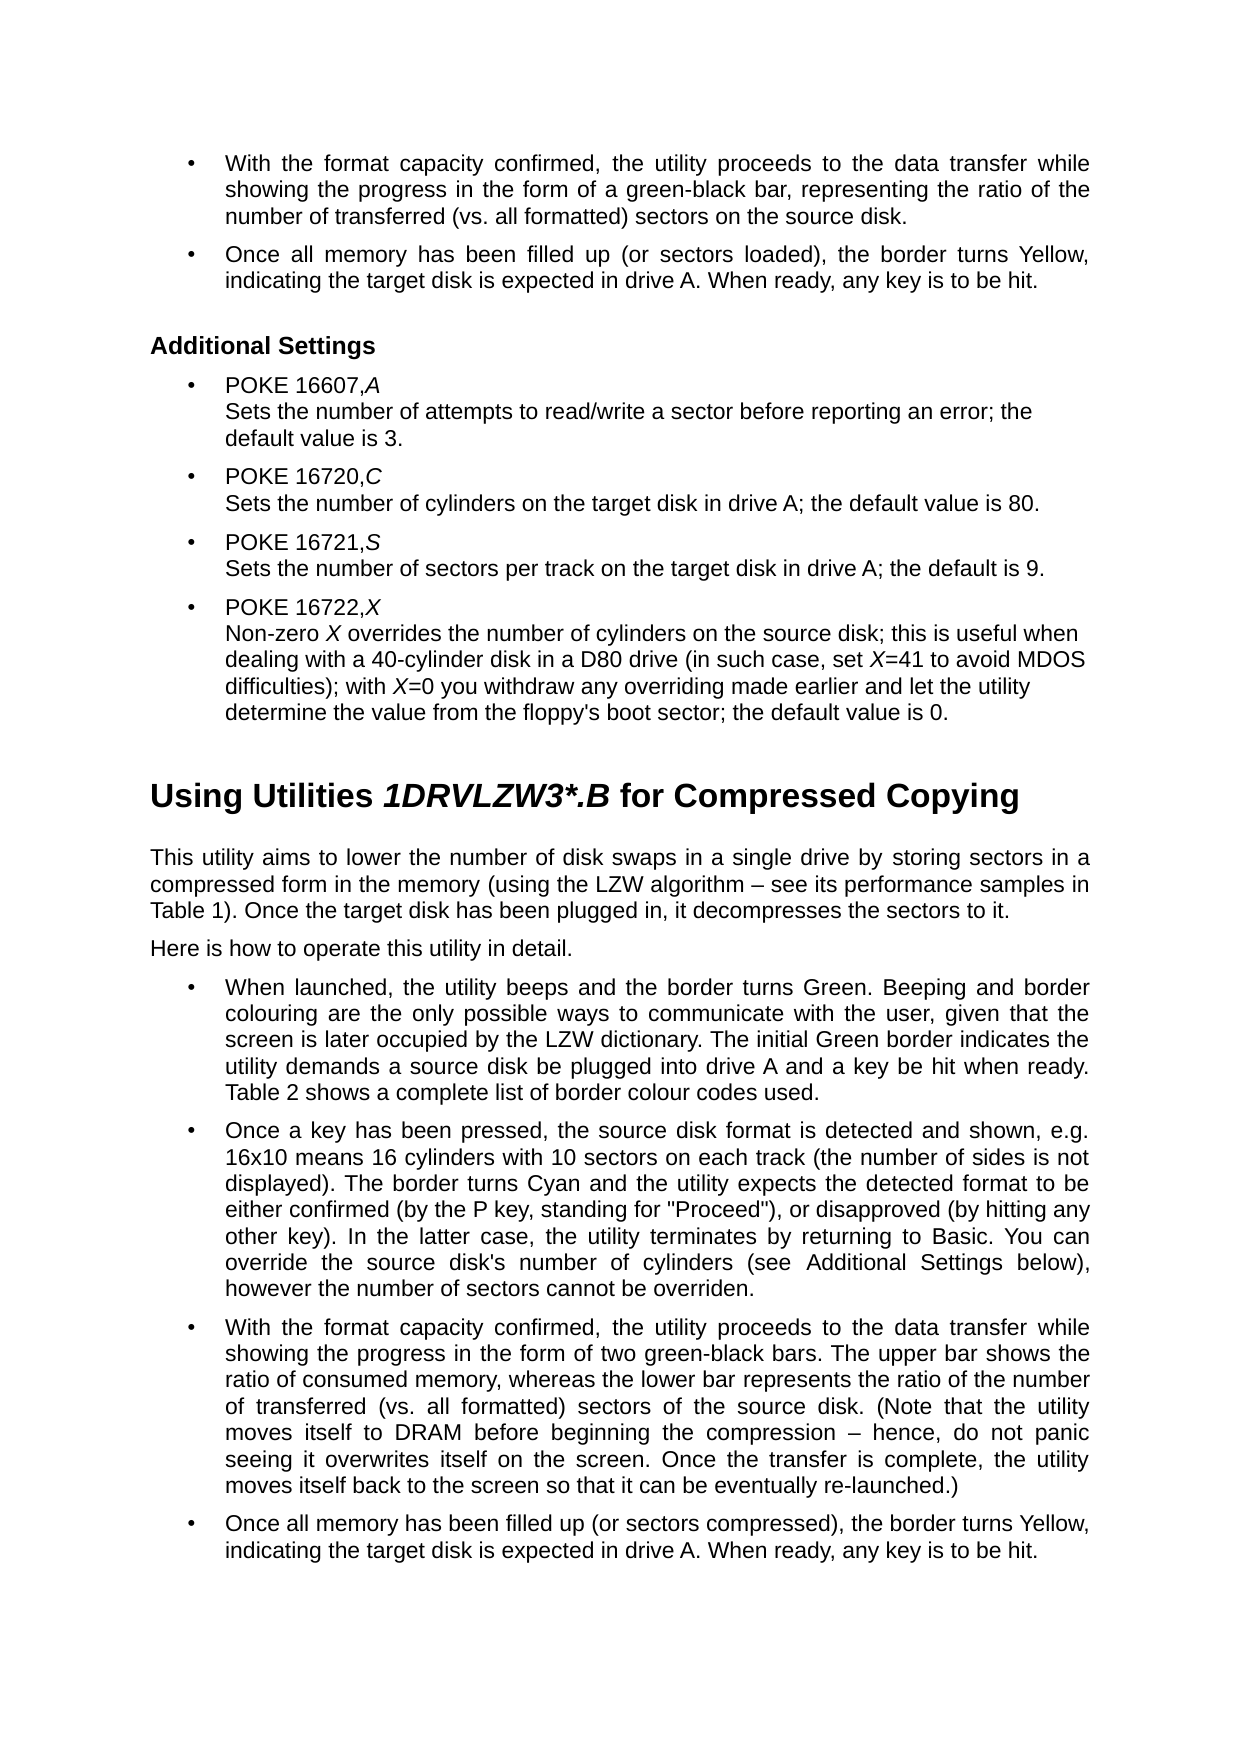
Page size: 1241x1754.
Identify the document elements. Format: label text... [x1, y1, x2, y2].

subtitle Additional Settings [150, 331, 1091, 359]
list POKE 16721,S Sets the number of sectors per track on the target disk in drive A; the default is 9. [187, 528, 1091, 581]
list Once all memory has been filled up (or sectors compressed), the border turns Yellow, indicating the target disk is expected in drive A. When ready, any key is to be hit. [187, 1510, 1091, 1563]
text Here is how to operate this utility in detail. [150, 935, 1091, 962]
list POKE 16720,C Sets the number of cylinders on the target disk in drive A; the default value is 80. [187, 463, 1091, 516]
list With the format capacity confirmed, the utility proceeds to the data transfer while showing the progress in the form of a green-black bar, representing the ratio of the number of transferred (vs. all formatted) sectors on the source disk. [187, 150, 1091, 229]
subtitle Using Utilities 1DRVLZW3*.B for Compressed Copying [150, 776, 1091, 814]
list With the format capacity confirmed, the utility proceeds to the data transfer while showing the progress in the form of two green-black bars. The upper bar shows the ratio of consumed memory, whereas the lower bar represents the ratio of the number of transferred (vs. all formatted) sectors of the source disk. (Note that the utility moves itself to DRAM before beginning the compression – hence, do not panic seeing it overwrites itself on the screen. Once the transfer is complete, the utility moves itself back to the screen so that it can be eventually re-launched.) [187, 1314, 1091, 1498]
list When launched, the utility beeps and the border turns Green. Beeping and border colouring are the only possible ways to communicate with the user, given that the screen is later occupied by the LZW dictionary. The initial Green border indicates the utility demands a source disk be plugged into drive A and a key be hit when ready. Table 2 shows a complete list of border colour codes used. [187, 973, 1091, 1105]
text This utility aims to lower the number of disk swaps in a single drive by storing sectors in a compressed form in the memory (using the LZW algorithm – see its performance samples in Table 1). Once the target disk has been plugged in, it decompresses the sectors to it. [150, 844, 1091, 923]
list POKE 16722,X Non-zero X overrides the number of cylinders on the source disk; this is useful when dealing with a 40-cylinder disk in a D80 drive (in such case, set X=41 to avoid MDOS difficulties); with X=0 you withdraw any overriding made earlier and let the utility determine the value from the floppy's boot sector; the default value is 0. [187, 594, 1091, 726]
list Once all memory has been filled up (or sectors loaded), the border turns Yellow, indicating the target disk is expected in drive A. When ready, any key is to be hit. [187, 241, 1091, 294]
list Once a key has been pressed, the source disk format is detected and shown, e.g. 16x10 means 16 cylinders with 10 sectors on each track (the number of sides is not displayed). The border turns Cyan and the utility expects the detected format to be either confirmed (by the P key, standing for "Proceed"), or disapproved (by hitting any other key). In the latter case, the utility terminates by returning to Basic. You can override the source disk's number of cylinders (see Additional Settings below), however the number of sectors cannot be overriden. [187, 1117, 1091, 1302]
list POKE 16607,A Sets the number of attempts to read/write a sector before reporting an error; the default value is 3. [187, 372, 1091, 451]
